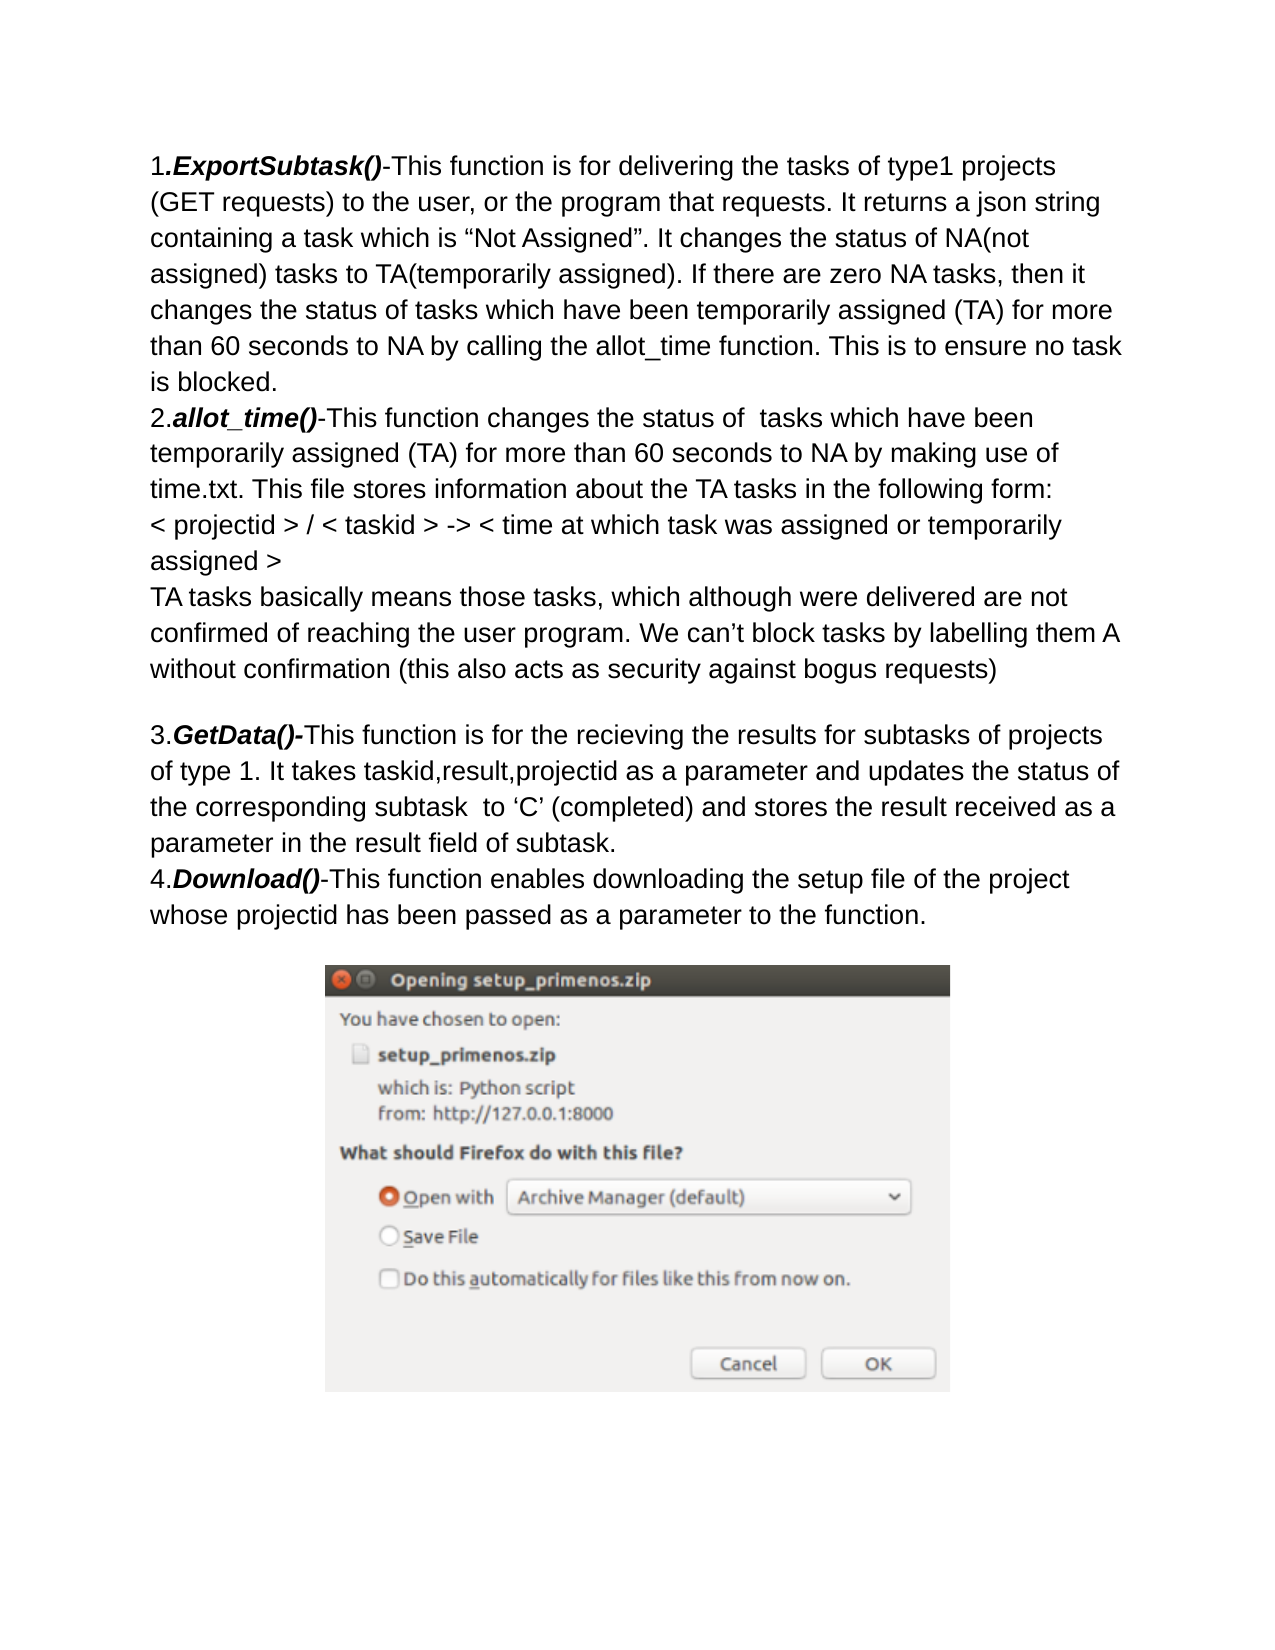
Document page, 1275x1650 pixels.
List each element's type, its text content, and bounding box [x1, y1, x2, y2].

text TA tasks basically means those tasks, which although were delivered are not confirmed of reaching the user program. We can’t block tasks by labelling them A without confirmation (this also acts as security against bogus requests) [150, 581, 1125, 684]
text 2.allot_time()-This function changes the status of tasks which have been temporarily assigned (TA) for more than 60 seconds to NA by making use of time.txt. This file stores information about the TA tasks in the following form: [150, 402, 1125, 505]
text 3.GetData()-This function is for the recieving the results for subtasks of projects of type 1. It takes taskid,result,projectid as a parameter and updates the status of the corresponding subtask to ‘C’ (completed) and stores the result received as a parameter in the result field of subtask. [150, 719, 1125, 858]
text 4.Download()-This function enables downloading the setup file of the project whose projectid has been passed as a parameter to the function. [150, 863, 1125, 930]
text 1.ExportSubtask()-This function is for delivering the tasks of type1 projects (GET requests) to the user, or the program that requests. It returns a json string containing a task which is “Not Assigned”. It changes the status of NA(not assigned) tasks to TA(temporarily assigned). If there are zero NA tasks, then it changes the status of tasks which have been temporarily assigned (TA) for more than 60 seconds to NA by calling the allot_time function. This is to ensure no task is blocked. [150, 150, 1125, 397]
text < projectid > / < taskid > -> < time at which task was assigned or temporarily assigned > [150, 509, 1125, 577]
picture [325, 965, 951, 1392]
